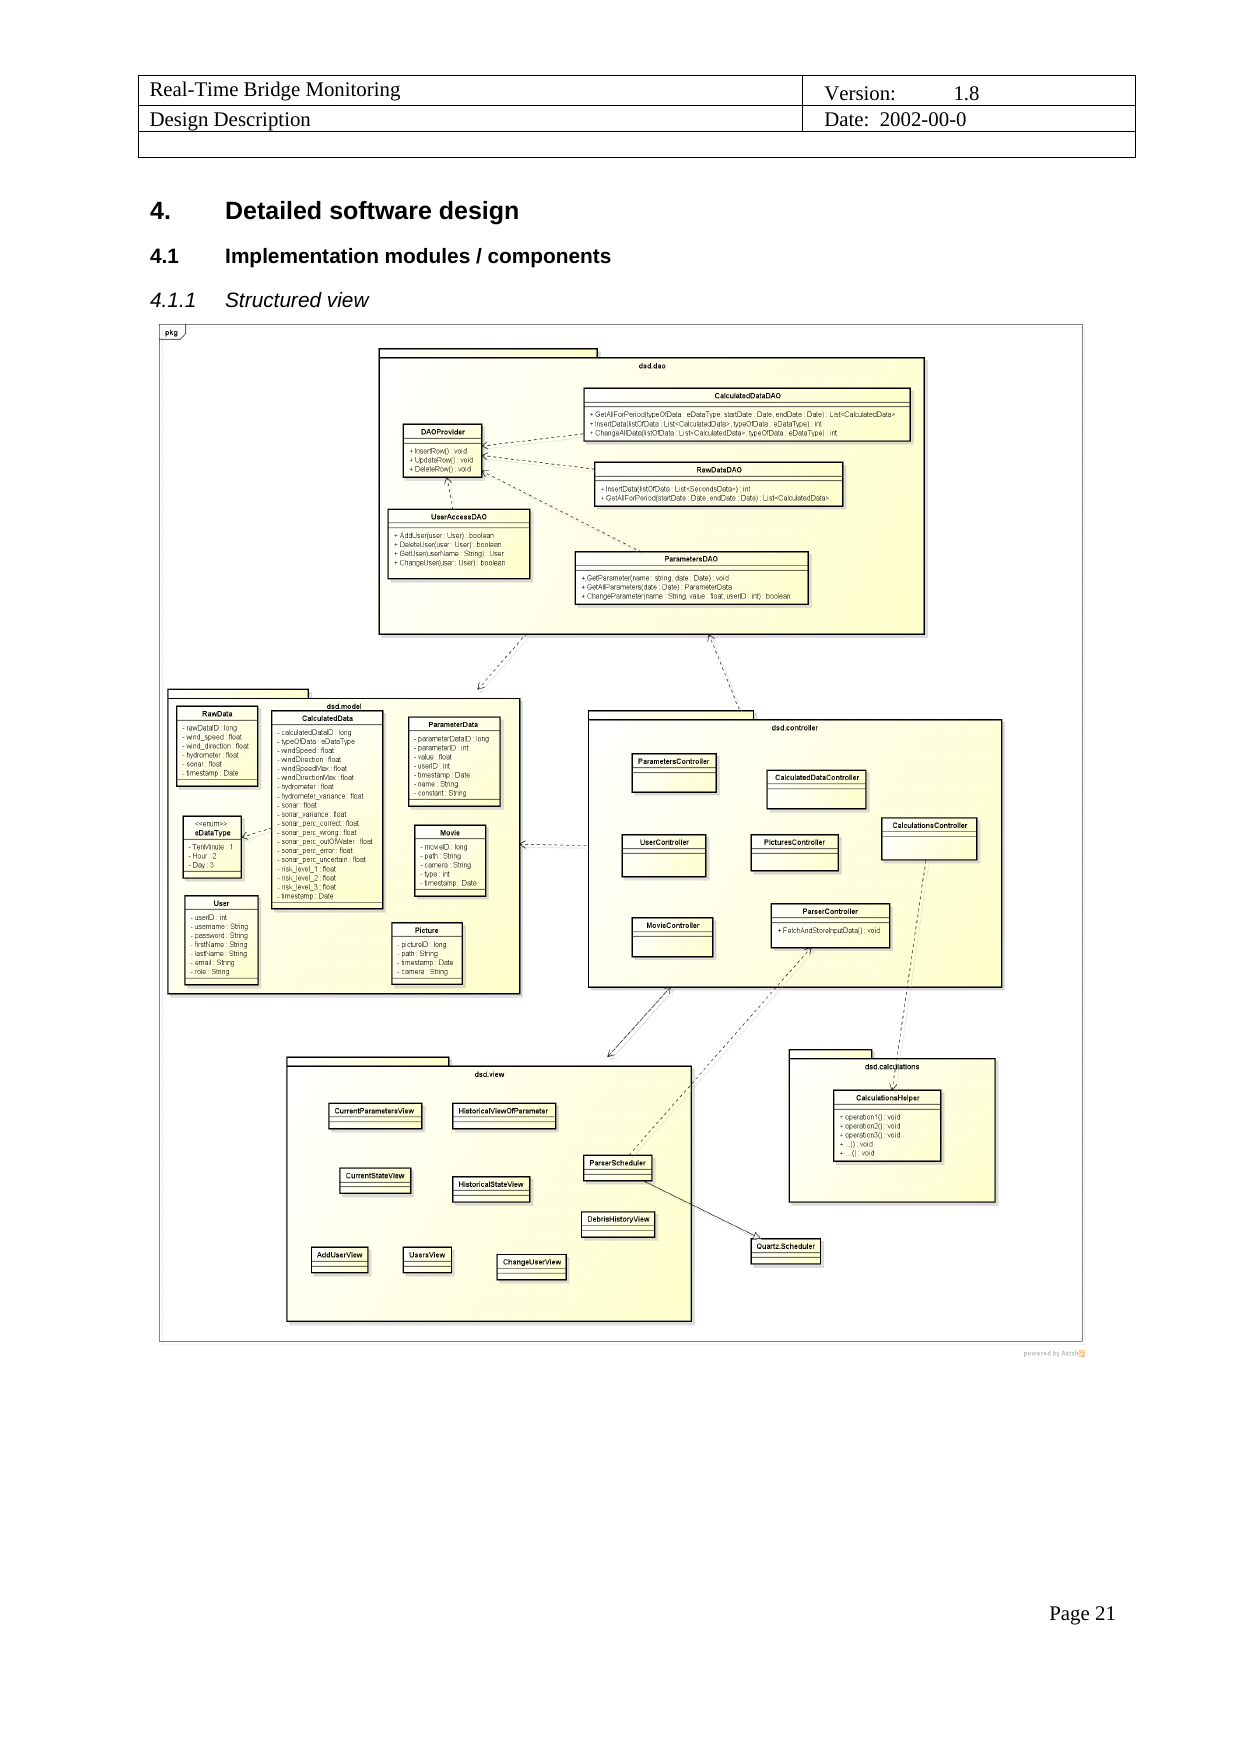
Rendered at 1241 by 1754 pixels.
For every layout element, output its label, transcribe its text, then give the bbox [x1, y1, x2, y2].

subtitle Detailed software design [150, 196, 1090, 224]
picture [153, 318, 1087, 1359]
subtitle Implementation modules / components [150, 243, 1090, 268]
subtitle Structured view [150, 287, 1090, 312]
